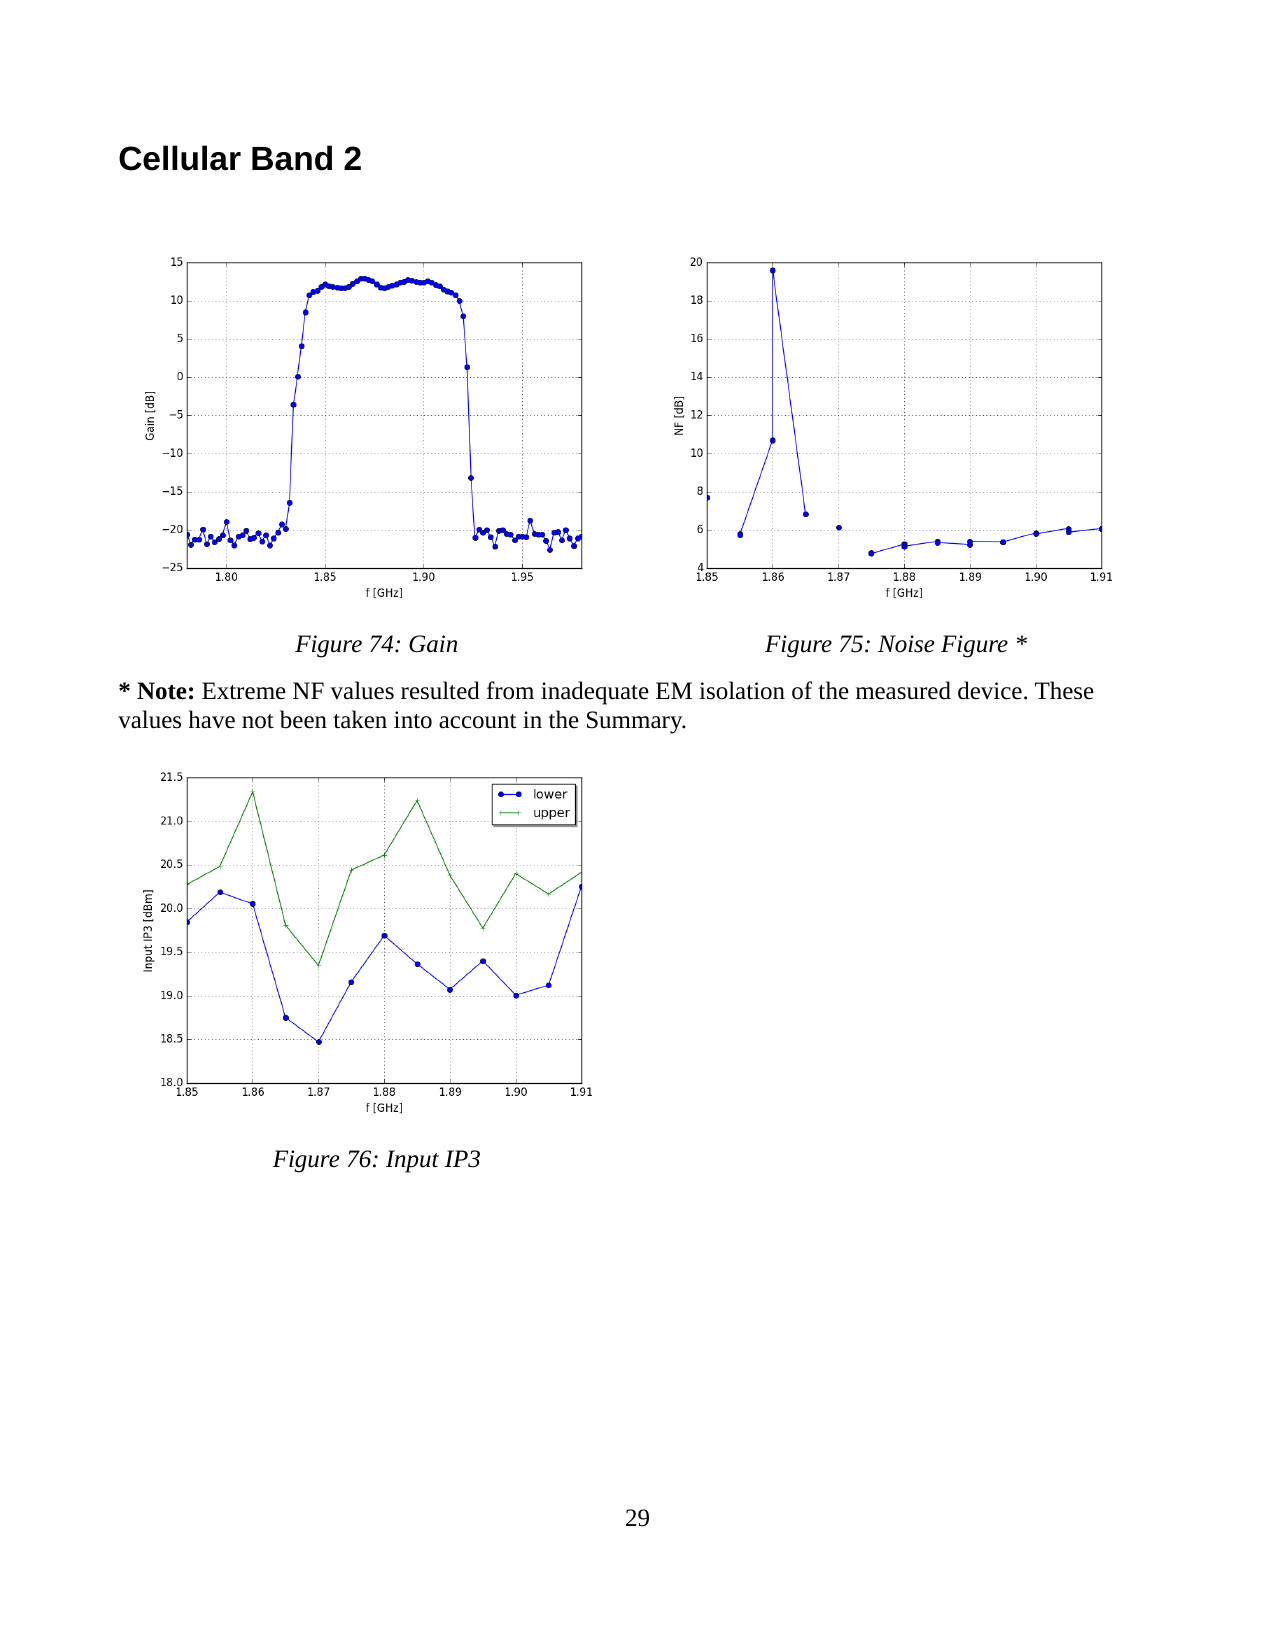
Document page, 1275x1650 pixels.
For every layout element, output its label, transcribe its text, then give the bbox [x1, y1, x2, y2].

picture [123, 224, 632, 606]
picture [643, 224, 1152, 606]
table_cell Figure 76: Input IP3 [118, 1126, 637, 1191]
table_header [118, 219, 637, 611]
table_cell Figure 74: Gain [118, 611, 637, 676]
text * Note: Extreme NF values resulted from inadequate EM isolation of the measured device. These values have not been taken into account in the Summary. [118, 676, 1157, 734]
table_header [638, 219, 1157, 611]
table_cell [638, 1126, 1157, 1191]
table_header [118, 734, 637, 1126]
picture [123, 739, 632, 1121]
table_cell Figure 75: Noise Figure * [638, 611, 1157, 676]
table_header [638, 734, 1157, 1126]
subtitle Cellular Band 2 [118, 139, 1157, 178]
